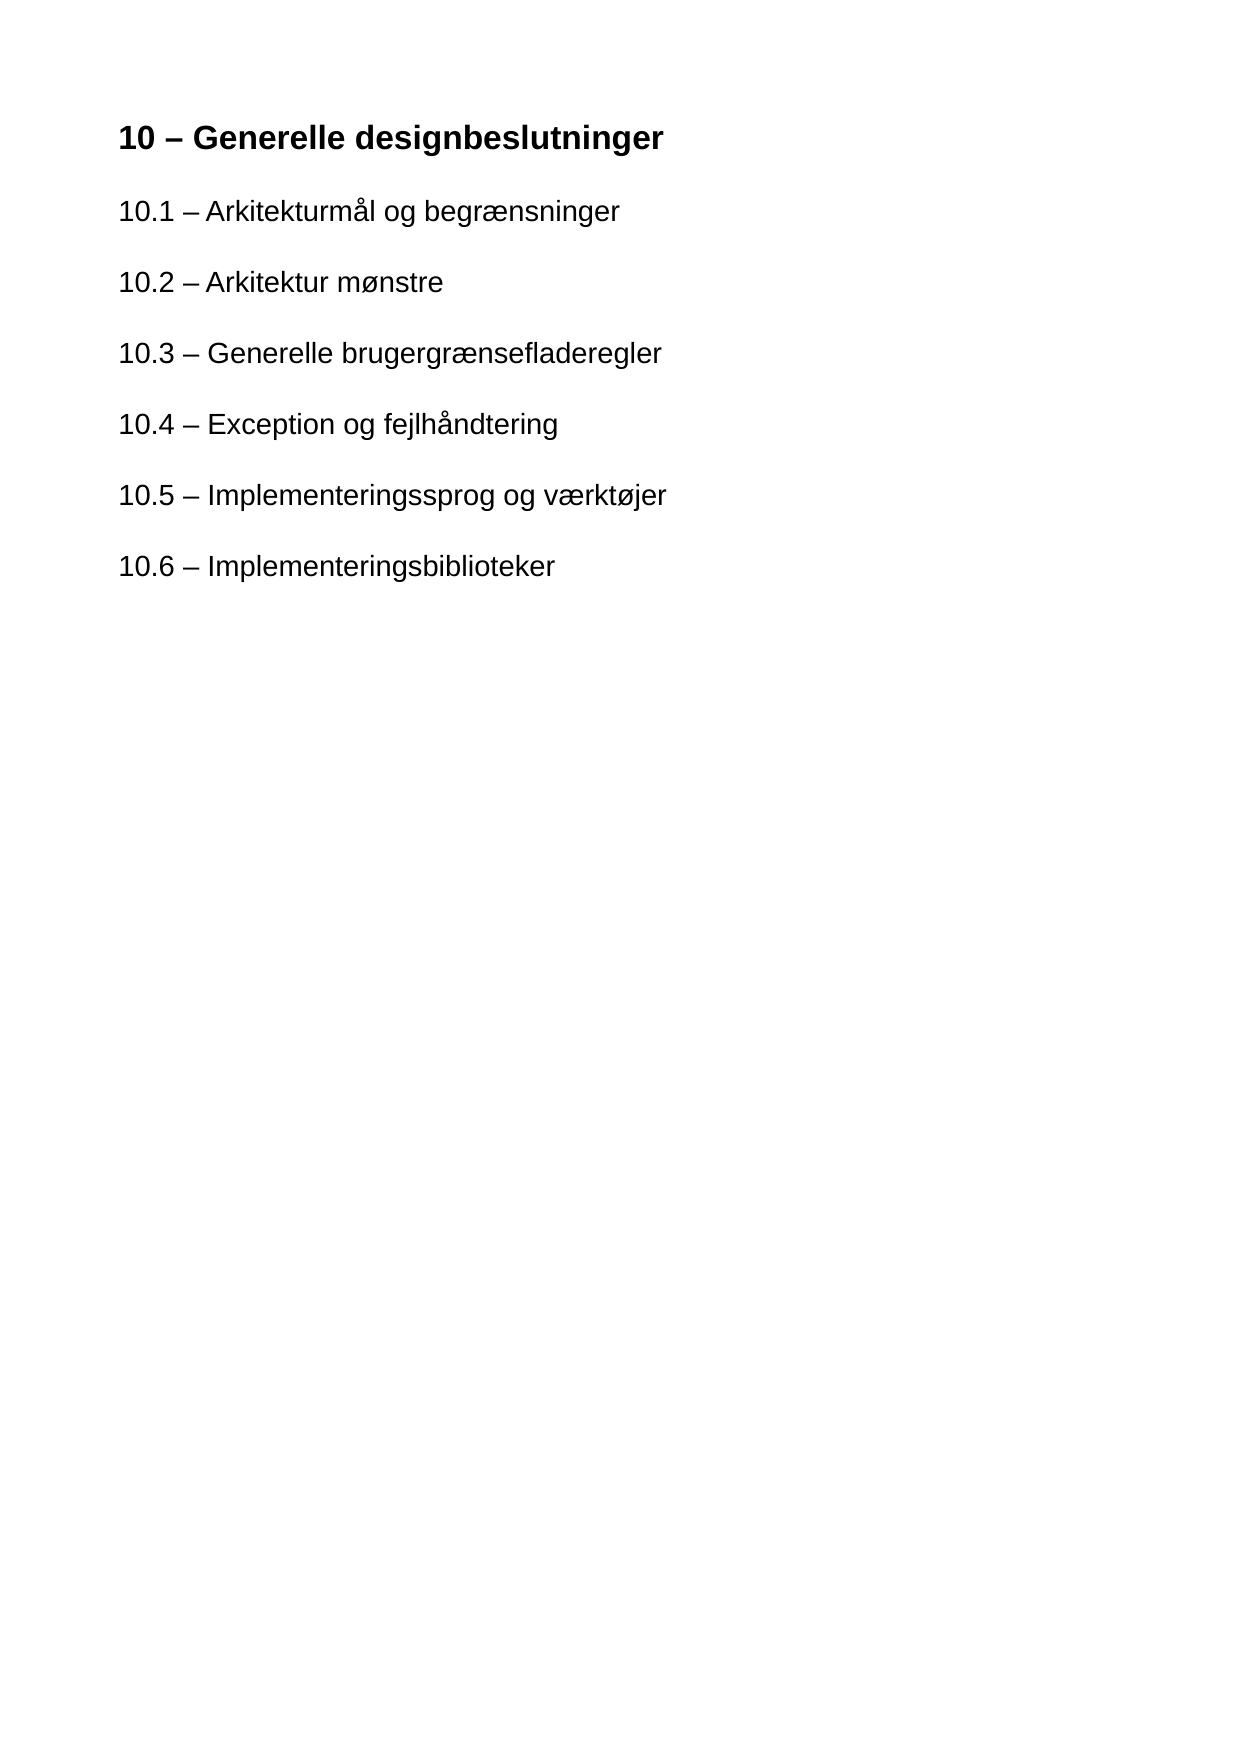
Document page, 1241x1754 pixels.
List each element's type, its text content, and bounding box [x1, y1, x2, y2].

subtitle 10 – Generelle designbeslutninger [118, 118, 1122, 157]
subtitle 10.4 – Exception og fejlhåndtering [118, 407, 1122, 441]
subtitle 10.5 – Implementeringssprog og værktøjer [118, 478, 1122, 512]
subtitle 10.3 – Generelle brugergrænsefladeregler [118, 336, 1122, 370]
subtitle 10.2 – Arkitektur mønstre [118, 265, 1122, 299]
subtitle 10.1 – Arkitekturmål og begrænsninger [118, 194, 1122, 228]
subtitle 10.6 – Implementeringsbiblioteker [118, 549, 1122, 583]
